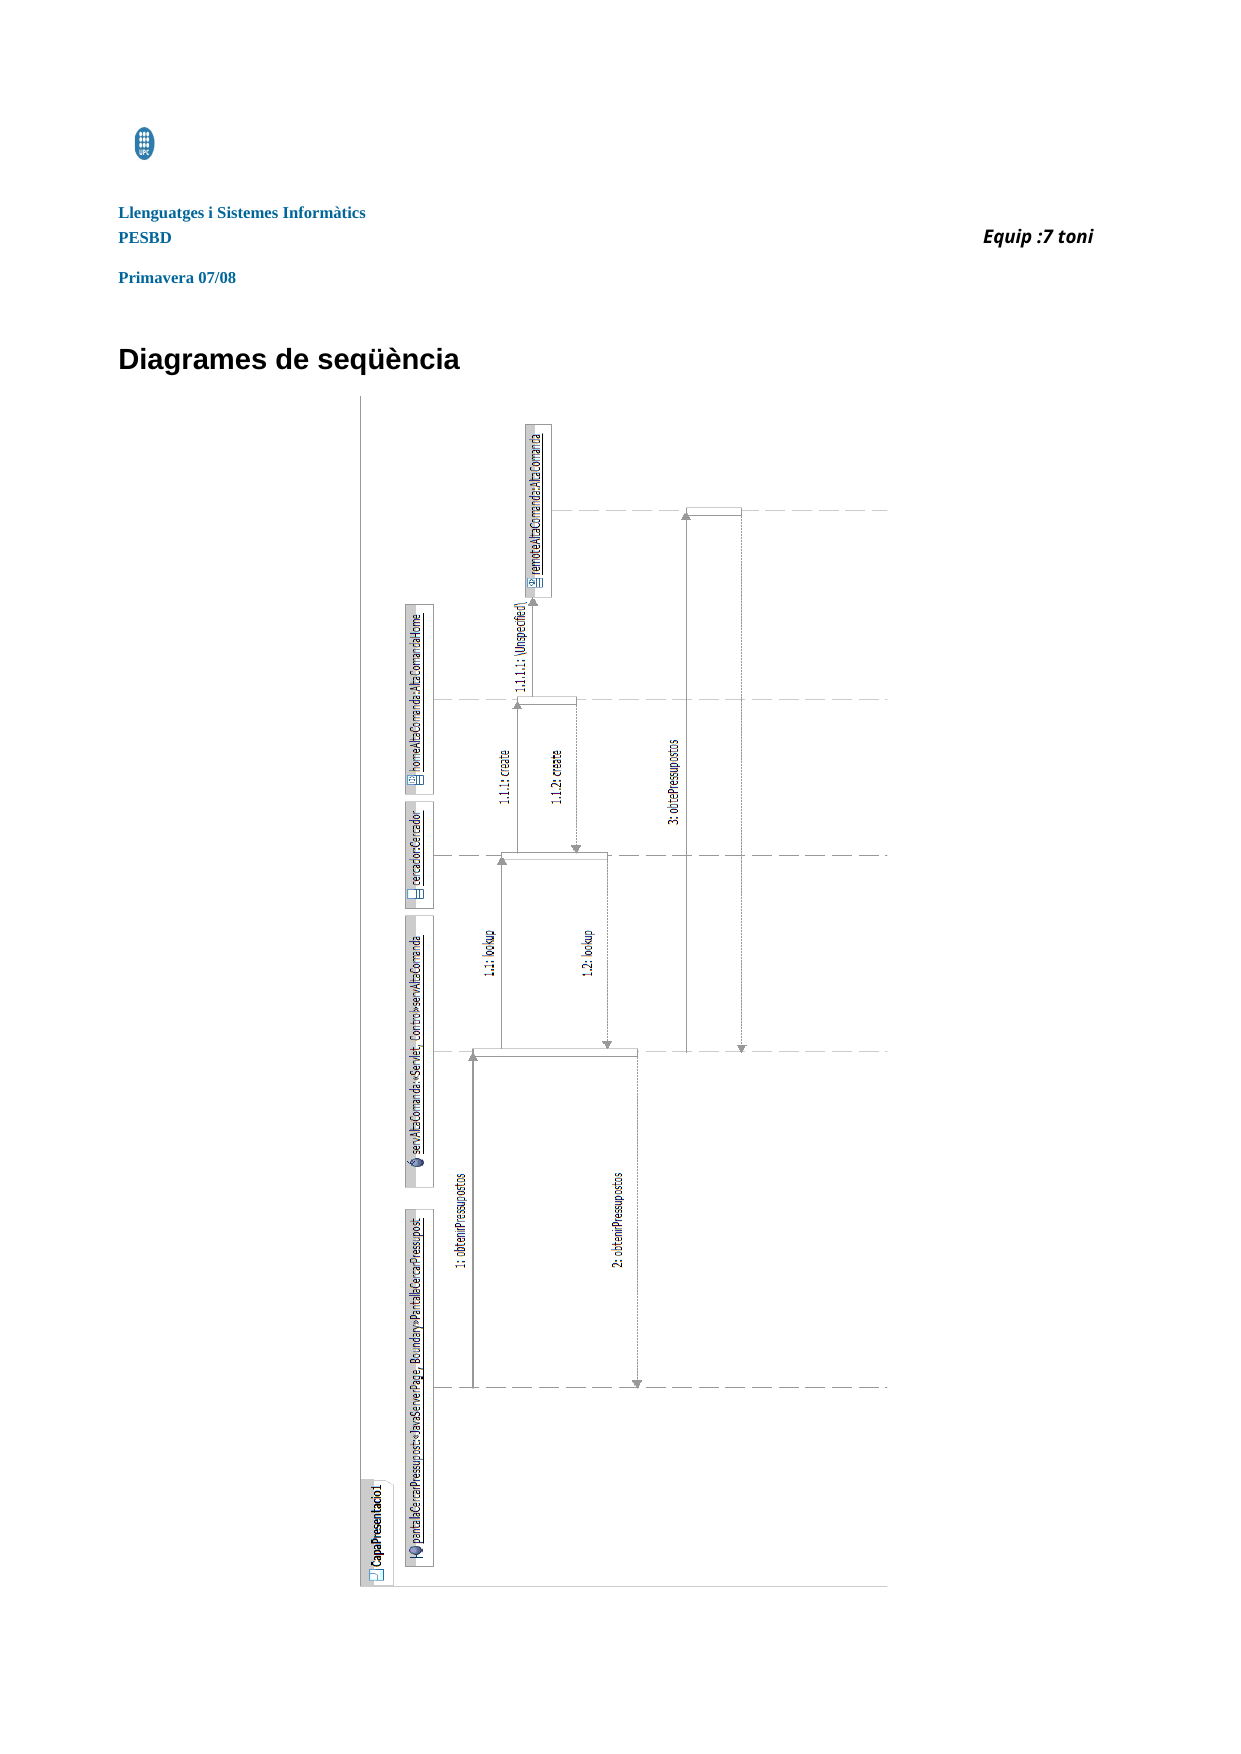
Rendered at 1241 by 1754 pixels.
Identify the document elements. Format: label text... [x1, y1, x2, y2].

picture [352, 396, 888, 1593]
subtitle Diagrames de seqüència [118, 342, 1122, 375]
